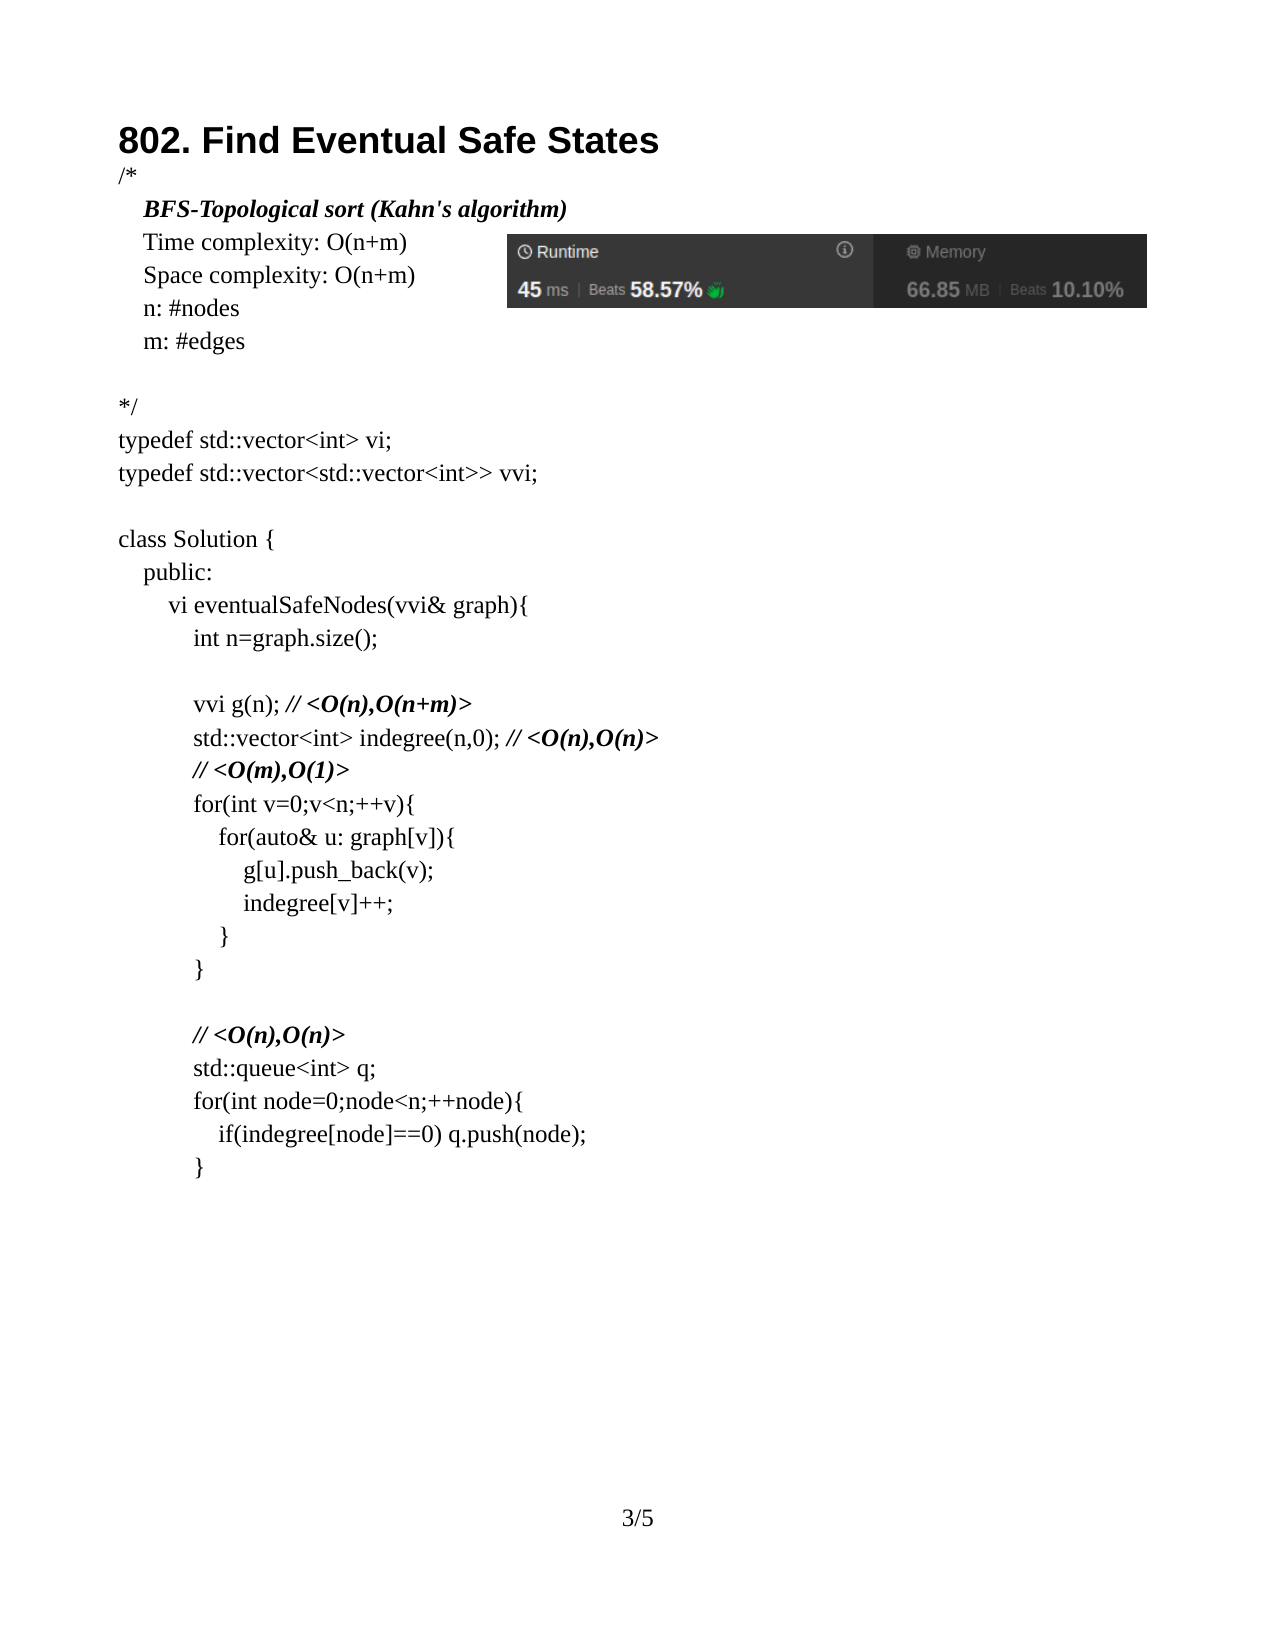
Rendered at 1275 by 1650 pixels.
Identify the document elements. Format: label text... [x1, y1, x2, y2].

text // <O(n),O(n)> [118, 1020, 1157, 1048]
subtitle 802. Find Eventual Safe States [118, 118, 1157, 161]
text BFS-Topological sort (Kahn's algorithm) [118, 194, 1157, 223]
text for(int v=0;v<n;++v){ [118, 789, 1157, 817]
picture [507, 234, 1147, 308]
text // <O(m),O(1)> [118, 756, 1157, 784]
text n: #nodes [118, 293, 1157, 322]
text } [118, 921, 1157, 949]
text indegree[v]++; [118, 888, 1157, 916]
text /* [118, 161, 1157, 190]
text typedef std::vector<std::vector<int>> vvi; [118, 458, 1157, 487]
text std::queue<int> q; [118, 1053, 1157, 1082]
text } [118, 954, 1157, 982]
text typedef std::vector<int> vi; [118, 425, 1157, 454]
text std::vector<int> indegree(n,0); // <O(n),O(n)> [118, 723, 1157, 751]
text int n=graph.size(); [118, 623, 1157, 652]
text m: #edges [118, 326, 1157, 355]
text public: [118, 557, 1157, 586]
text vi eventualSafeNodes(vvi& graph){ [118, 591, 1157, 619]
text */ [118, 392, 1157, 421]
text g[u].push_back(v); [118, 855, 1157, 883]
text } [118, 1152, 1157, 1181]
text Time complexity: O(n+m) [118, 227, 1157, 256]
text if(indegree[node]==0) q.push(node); [118, 1119, 1157, 1148]
text Space complexity: O(n+m) [118, 260, 507, 289]
text for(auto& u: graph[v]){ [118, 822, 1157, 850]
text for(int node=0;node<n;++node){ [118, 1086, 1157, 1114]
text vvi g(n); // <O(n),O(n+m)> [118, 689, 1157, 718]
text class Solution { [118, 524, 1157, 553]
